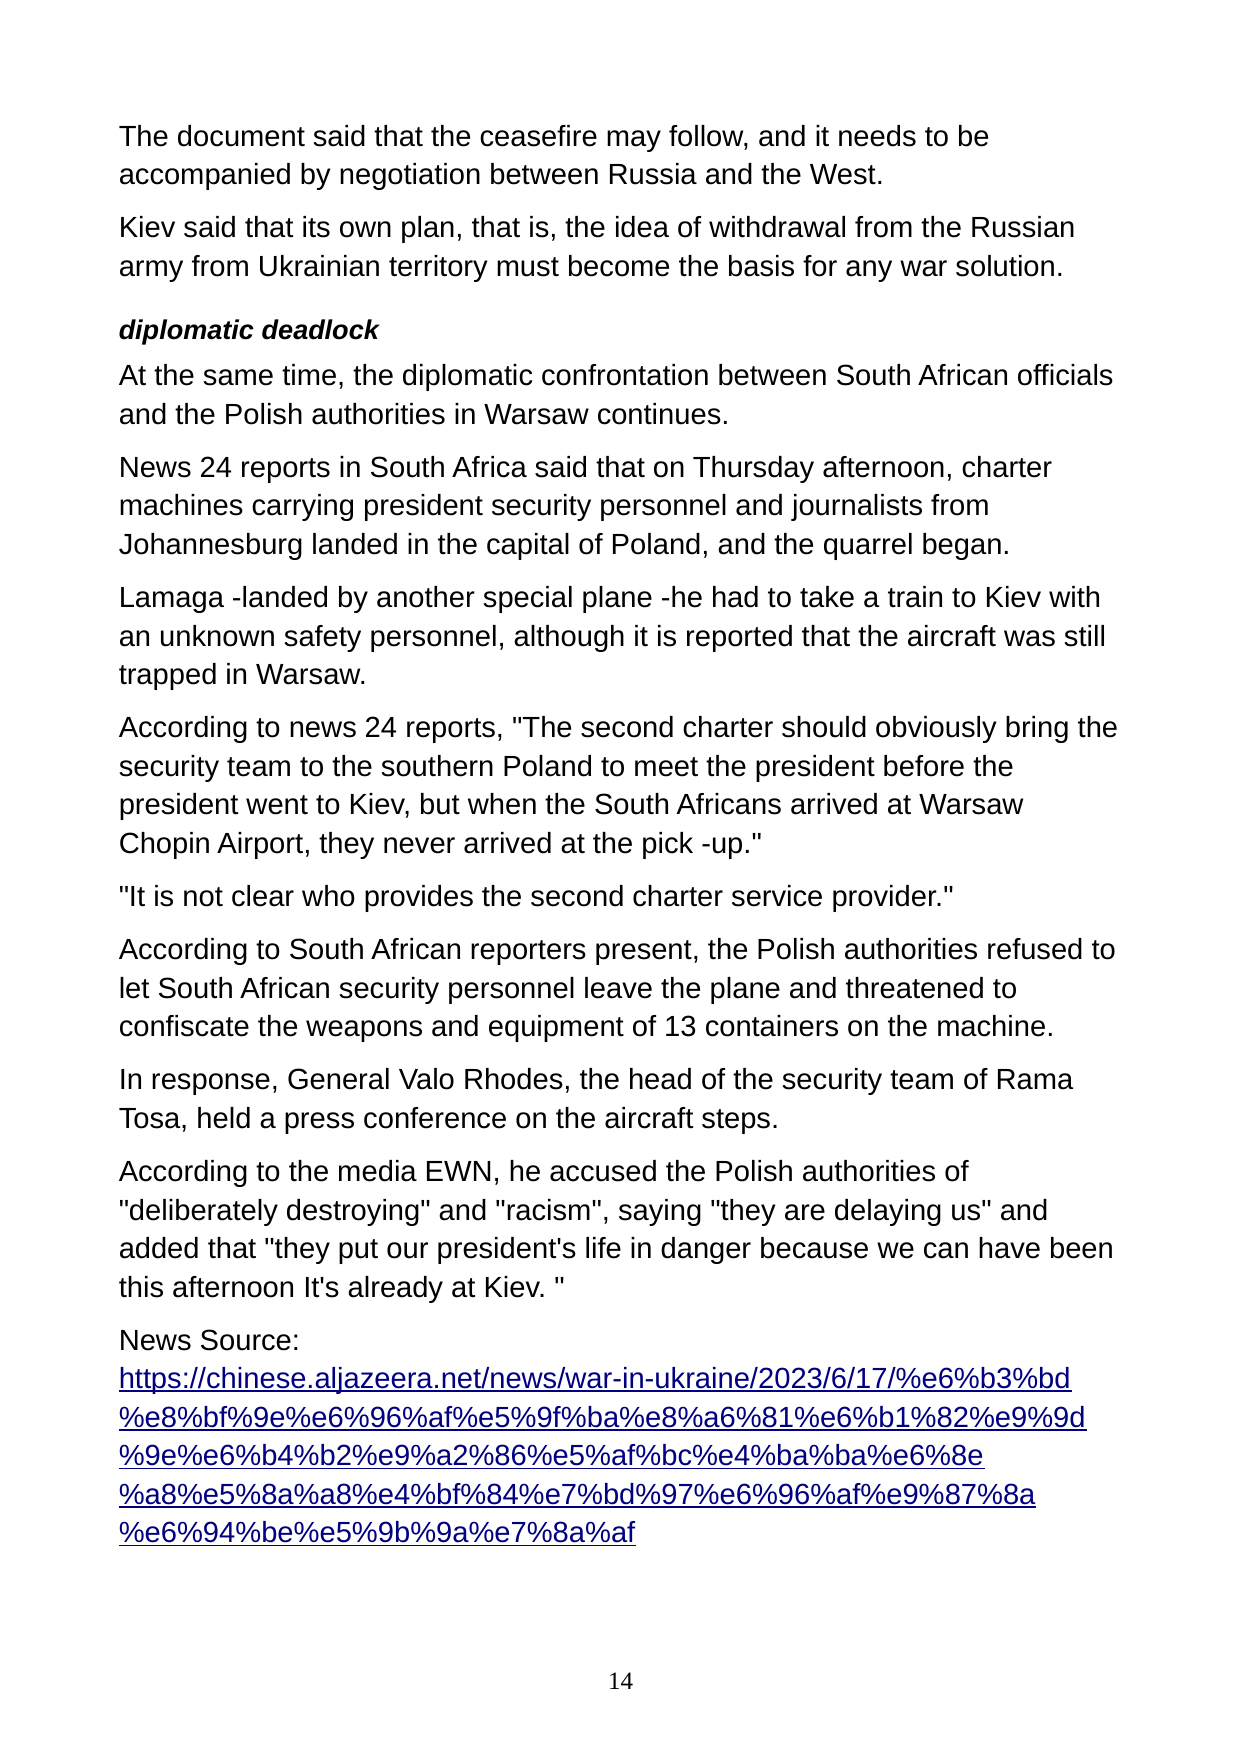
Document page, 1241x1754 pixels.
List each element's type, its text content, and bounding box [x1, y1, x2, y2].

text In response, General Valo Rhodes, the head of the security team of Rama Tosa, held a press conference on the aircraft steps. [118, 1062, 1122, 1134]
text According to South African reporters present, the Polish authorities refused to let South African security personnel leave the plane and threatened to confiscate the weapons and equipment of 13 containers on the machine. [118, 932, 1122, 1043]
text According to the media EWN, he accused the Polish authorities of "deliberately destroying" and "racism", saying "they are delaying us" and added that "they put our president's life in danger because we can have been this afternoon It's already at Kiev. " [118, 1154, 1122, 1303]
text "It is not clear who provides the second charter service provider." [118, 879, 1122, 912]
text News Source: https://chinese.aljazeera.net/news/war-in-ukraine/2023/6/17/%e6%b3%bd%e8%bf%9e%e6%96%af%e5%9f%ba%e8%a6%81%e6%b1%82%e9%9d%9e%e6%b4%b2%e9%a2%86%e5%af%bc%e4%ba%ba%e6%8e%a8%e5%8a%a8%e4%bf%84%e7%bd%97%e6%96%af%e9%87%8a%e6%94%be%e5%9b%9a%e7%8a%af [118, 1323, 1122, 1549]
text The document said that the ceasefire may follow, and it needs to be accompanied by negotiation between Russia and the West. [118, 118, 1122, 191]
text According to news 24 reports, "The second charter should obviously bring the security team to the southern Poland to meet the president before the president went to Kiev, but when the South Africans arrived at Warsaw Chopin Airport, they never arrived at the pick -up." [118, 710, 1122, 859]
text At the same time, the diplomatic confrontation between South African officials and the Polish authorities in Warsaw continues. [118, 358, 1122, 430]
subtitle diplomatic deadlock [118, 314, 1122, 346]
text Lamaga -landed by another special plane -he had to take a train to Kiev with an unknown safety personnel, although it is reported that the aircraft was still trapped in Warsaw. [118, 580, 1122, 691]
text News 24 reports in South Africa said that on Thursday afternoon, charter machines carrying president security personnel and journalists from Johannesburg landed in the capital of Poland, and the quarrel began. [118, 450, 1122, 560]
text Kiev said that its own plan, that is, the idea of withdrawal from the Russian army from Ukrainian territory must become the basis for any war solution. [118, 210, 1122, 282]
